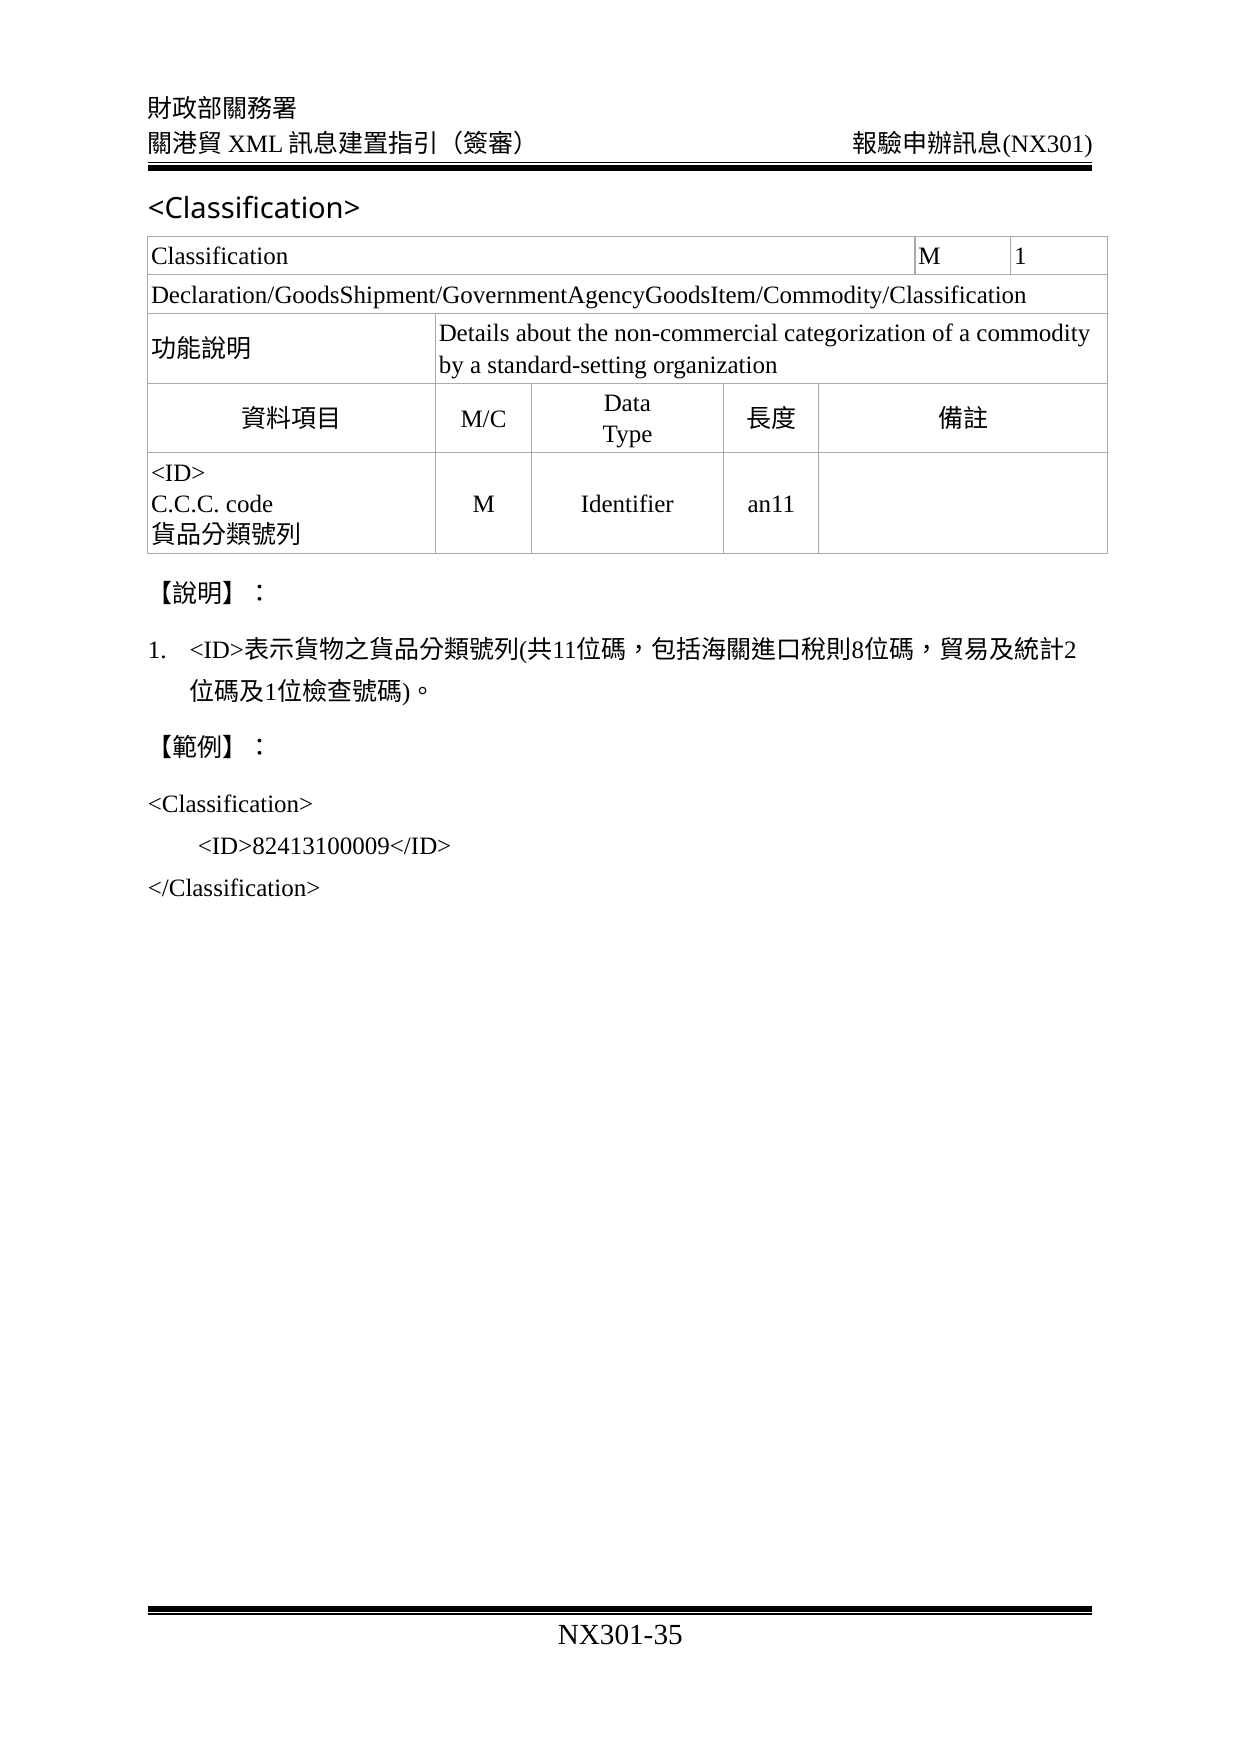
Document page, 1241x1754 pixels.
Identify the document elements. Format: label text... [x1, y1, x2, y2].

table_cell 備註 [819, 384, 1107, 452]
table_cell Identifier [532, 453, 723, 553]
text 【範例】： [148, 723, 1092, 765]
table_cell Declaration/GoodsShipment/GovernmentAgencyGoodsItem/Commodity/Classification [148, 275, 1107, 313]
table_cell 功能說明 [148, 314, 435, 382]
subtitle <Classification> [148, 177, 1092, 229]
subtitle <Classification> [148, 779, 1092, 821]
table_header Classification [148, 237, 914, 274]
subtitle </Classification> [148, 863, 1092, 904]
text 【說明】： [148, 569, 1092, 611]
table_cell 資料項目 [148, 384, 435, 452]
table_header M [916, 237, 1010, 274]
table_header 1 [1011, 237, 1107, 274]
table_cell M/C [436, 384, 531, 452]
table_cell Details about the non-commercial categorization of a commodity by a standard-setting organization [436, 314, 1107, 382]
table_cell <ID> C.C.C. code 貨品分類號列 [148, 453, 435, 553]
table_cell M [436, 453, 531, 553]
table_cell Data Type [532, 384, 723, 452]
list <ID>表示貨物之貨品分類號列(共11位碼，包括海關進口稅則8位碼，貿易及統計2位碼及1位檢查號碼)。 [148, 625, 1092, 708]
table_cell [819, 453, 1107, 553]
table_cell an11 [724, 453, 818, 553]
table_cell 長度 [724, 384, 818, 452]
text <ID>82413100009</ID> [148, 821, 1092, 863]
